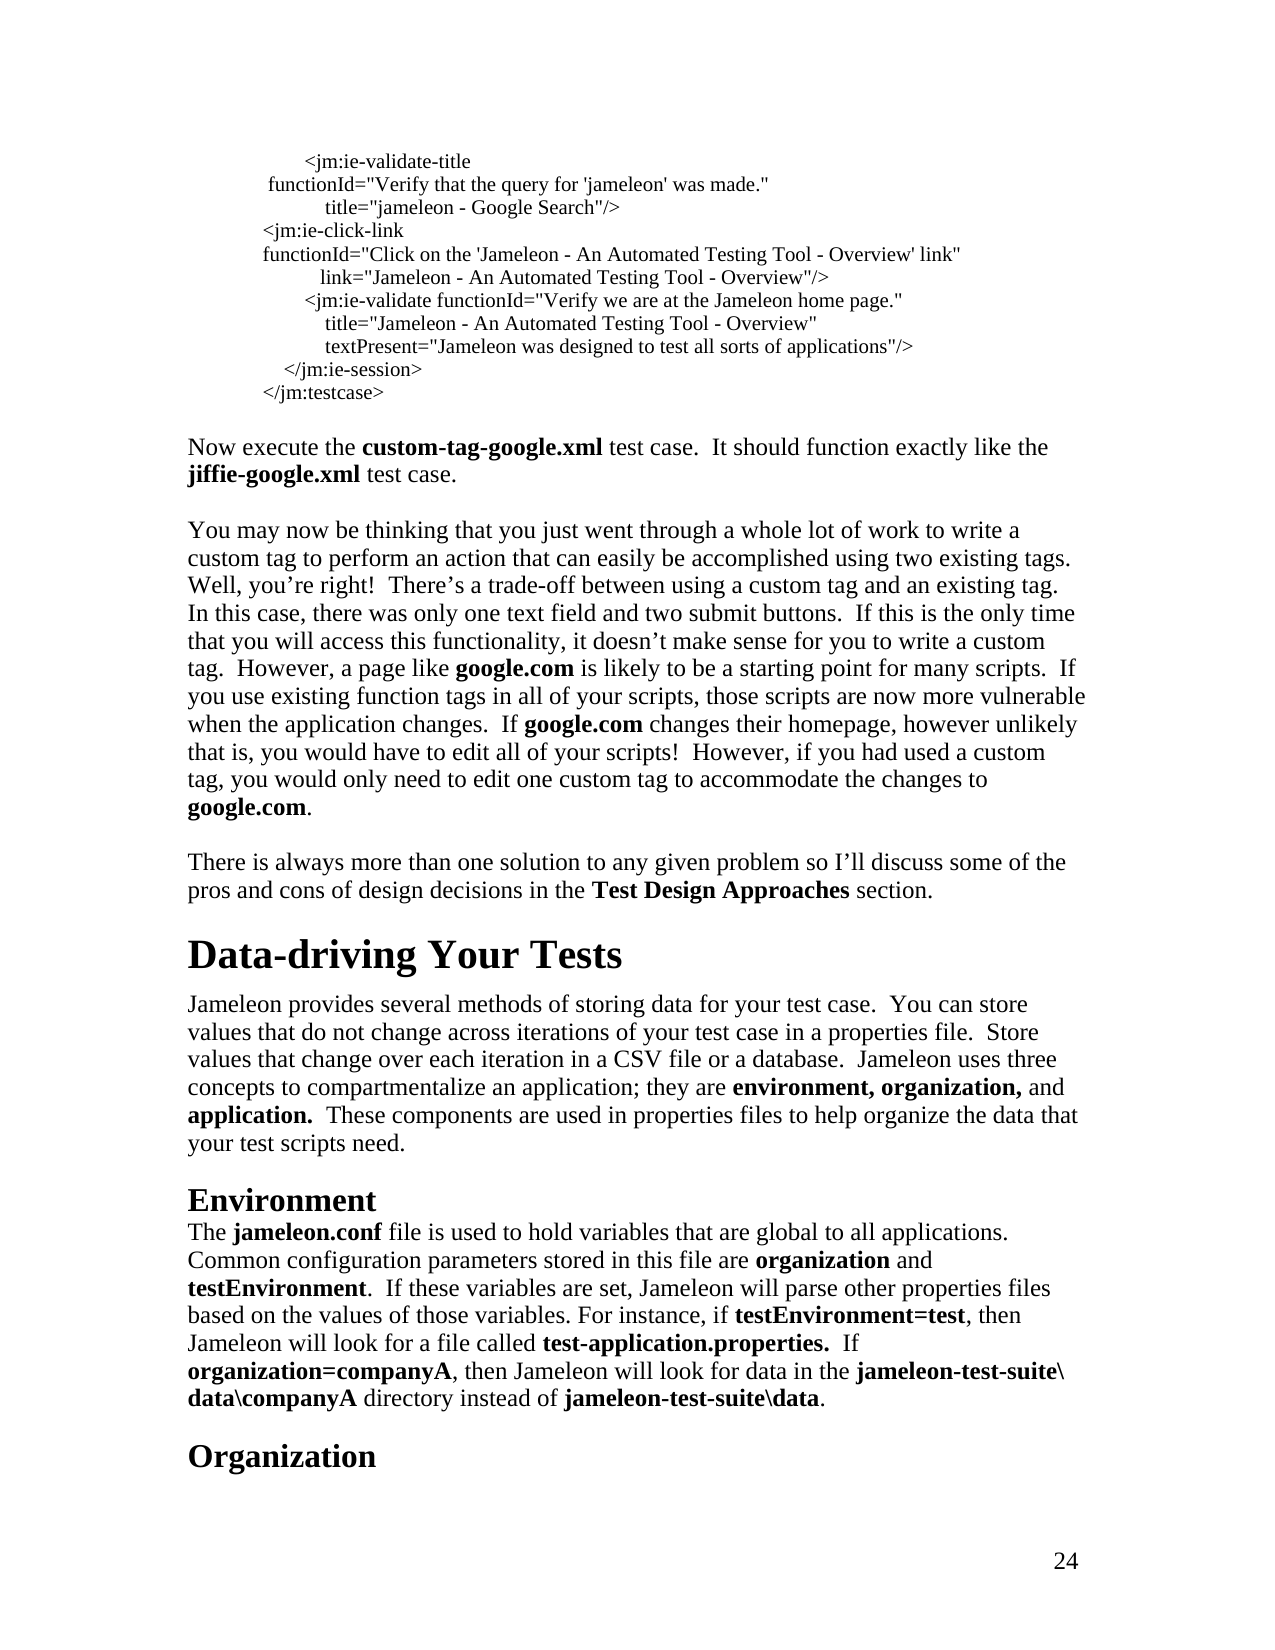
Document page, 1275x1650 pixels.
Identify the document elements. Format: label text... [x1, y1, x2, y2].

subtitle Environment [187, 1181, 1087, 1218]
text Jameleon provides several methods of storing data for your test case. You can store values that do not change across iterations of your test case in a properties file. Store values that change over each iteration in a CSV file or a database. Jameleon uses three concepts to compartmentalize an application; they are environment, organization, and application. These components are used in properties files to help organize the data that your test scripts need. [187, 990, 1087, 1156]
text functionId="Click on the 'Jameleon - An Automated Testing Tool - Overview' link" [262, 242, 1087, 266]
text <jm:ie-click-link [262, 219, 1087, 242]
text </jm:ie-session> [262, 358, 1087, 381]
text </jm:testcase> [262, 381, 1087, 404]
subtitle Data-driving Your Tests [187, 932, 1087, 978]
text <jm:ie-validate functionId="Verify we are at the Jameleon home page." [262, 289, 1087, 312]
text title="Jameleon - An Automated Testing Tool - Overview" [262, 312, 1087, 335]
text title="jameleon - Google Search"/> [262, 196, 1087, 219]
subtitle Organization [187, 1437, 1087, 1474]
text You may now be thinking that you just went through a whole lot of work to write a custom tag to perform an action that can easily be accomplished using two existing tags. Well, you’re right! There’s a trade-off between using a custom tag and an existing tag. In this case, there was only one text field and two submit buttons. If this is the only time that you will access this functionality, it doesn’t make sense for you to write a custom tag. However, a page like google.com is likely to be a starting point for many scripts. If you use existing function tags in all of your scripts, those scripts are now more vulnerable when the application changes. If google.com changes their homepage, however unlikely that is, you would have to edit all of your scripts! However, if you had used a custom tag, you would only need to edit one custom tag to accommodate the changes to google.com. [187, 516, 1087, 821]
text link="Jameleon - An Automated Testing Tool - Overview"/> [262, 266, 1087, 289]
text There is always more than one solution to any given problem so I’ll discuss some of the pros and cons of design decisions in the Test Design Approaches section. [187, 848, 1087, 904]
text textPresent="Jameleon was designed to test all sorts of applications"/> [262, 335, 1087, 358]
text functionId="Verify that the query for 'jameleon' was made." [262, 173, 1087, 196]
text The jameleon.conf file is used to hold variables that are global to all applications. Common configuration parameters stored in this file are organization and testEnvironment. If these variables are set, Jameleon will parse other properties files based on the values of those variables. For instance, if testEnvironment=test, then Jameleon will look for a file called test-application.properties. If organization=companyA, then Jameleon will look for data in the jameleon-test-suite\data\companyA directory instead of jameleon-test-suite\data. [187, 1218, 1087, 1412]
text <jm:ie-validate-title [262, 150, 1087, 173]
text Now execute the custom-tag-google.xml test case. It should function exactly like the jiffie-google.xml test case. [187, 433, 1087, 488]
